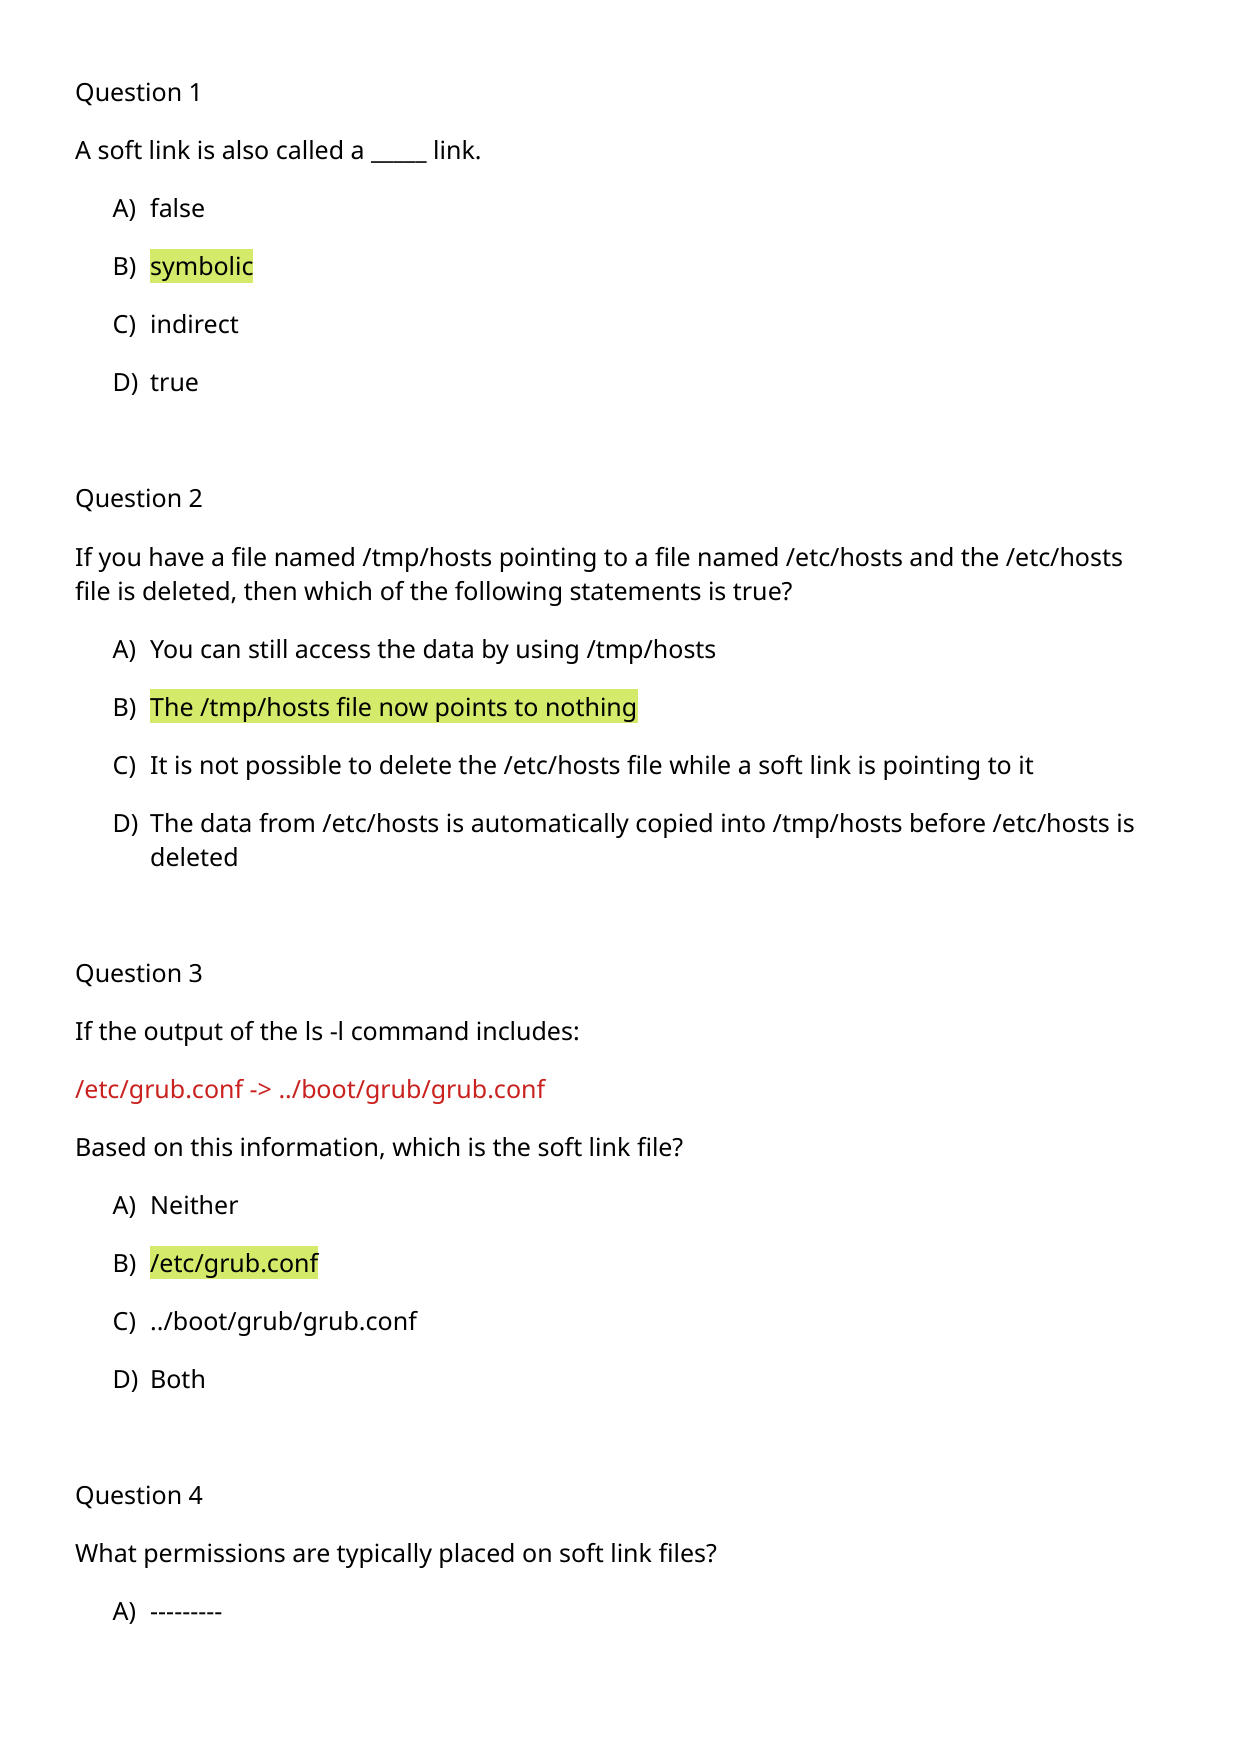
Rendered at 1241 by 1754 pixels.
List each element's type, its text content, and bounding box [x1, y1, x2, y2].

list false [112, 191, 1165, 225]
list symbolic [112, 249, 1165, 283]
text Question 1 [75, 75, 1165, 109]
list ../boot/grub/grub.conf [112, 1303, 1165, 1338]
list The /tmp/hosts file now points to nothing [112, 689, 1165, 723]
text Question 4 [75, 1478, 1165, 1512]
list indirect [112, 307, 1165, 341]
list true [112, 365, 1165, 399]
text Question 2 [75, 481, 1165, 515]
list Both [112, 1362, 1165, 1396]
list Neither [112, 1187, 1165, 1222]
text What permissions are typically placed on soft link files? [75, 1536, 1165, 1570]
list It is not possible to delete the /etc/hosts file while a soft link is pointing to it [112, 747, 1165, 781]
list --------- [112, 1594, 1165, 1628]
list The data from /etc/hosts is automatically copied into /tmp/hosts before /etc/hosts is deleted [112, 805, 1165, 873]
text Question 3 [75, 955, 1165, 989]
list You can still access the data by using /tmp/hosts [112, 631, 1165, 665]
text Based on this information, which is the soft link file? [75, 1129, 1165, 1163]
list /etc/grub.conf [112, 1246, 1165, 1279]
text If the output of the ls -l command includes: [75, 1013, 1165, 1047]
text /etc/grub.conf -> ../boot/grub/grub.conf [75, 1071, 1165, 1106]
text A soft link is also called a _____ link. [75, 133, 1165, 167]
text If you have a file named /tmp/hosts pointing to a file named /etc/hosts and the /etc/hosts file is deleted, then which of the following statements is true? [75, 539, 1165, 607]
